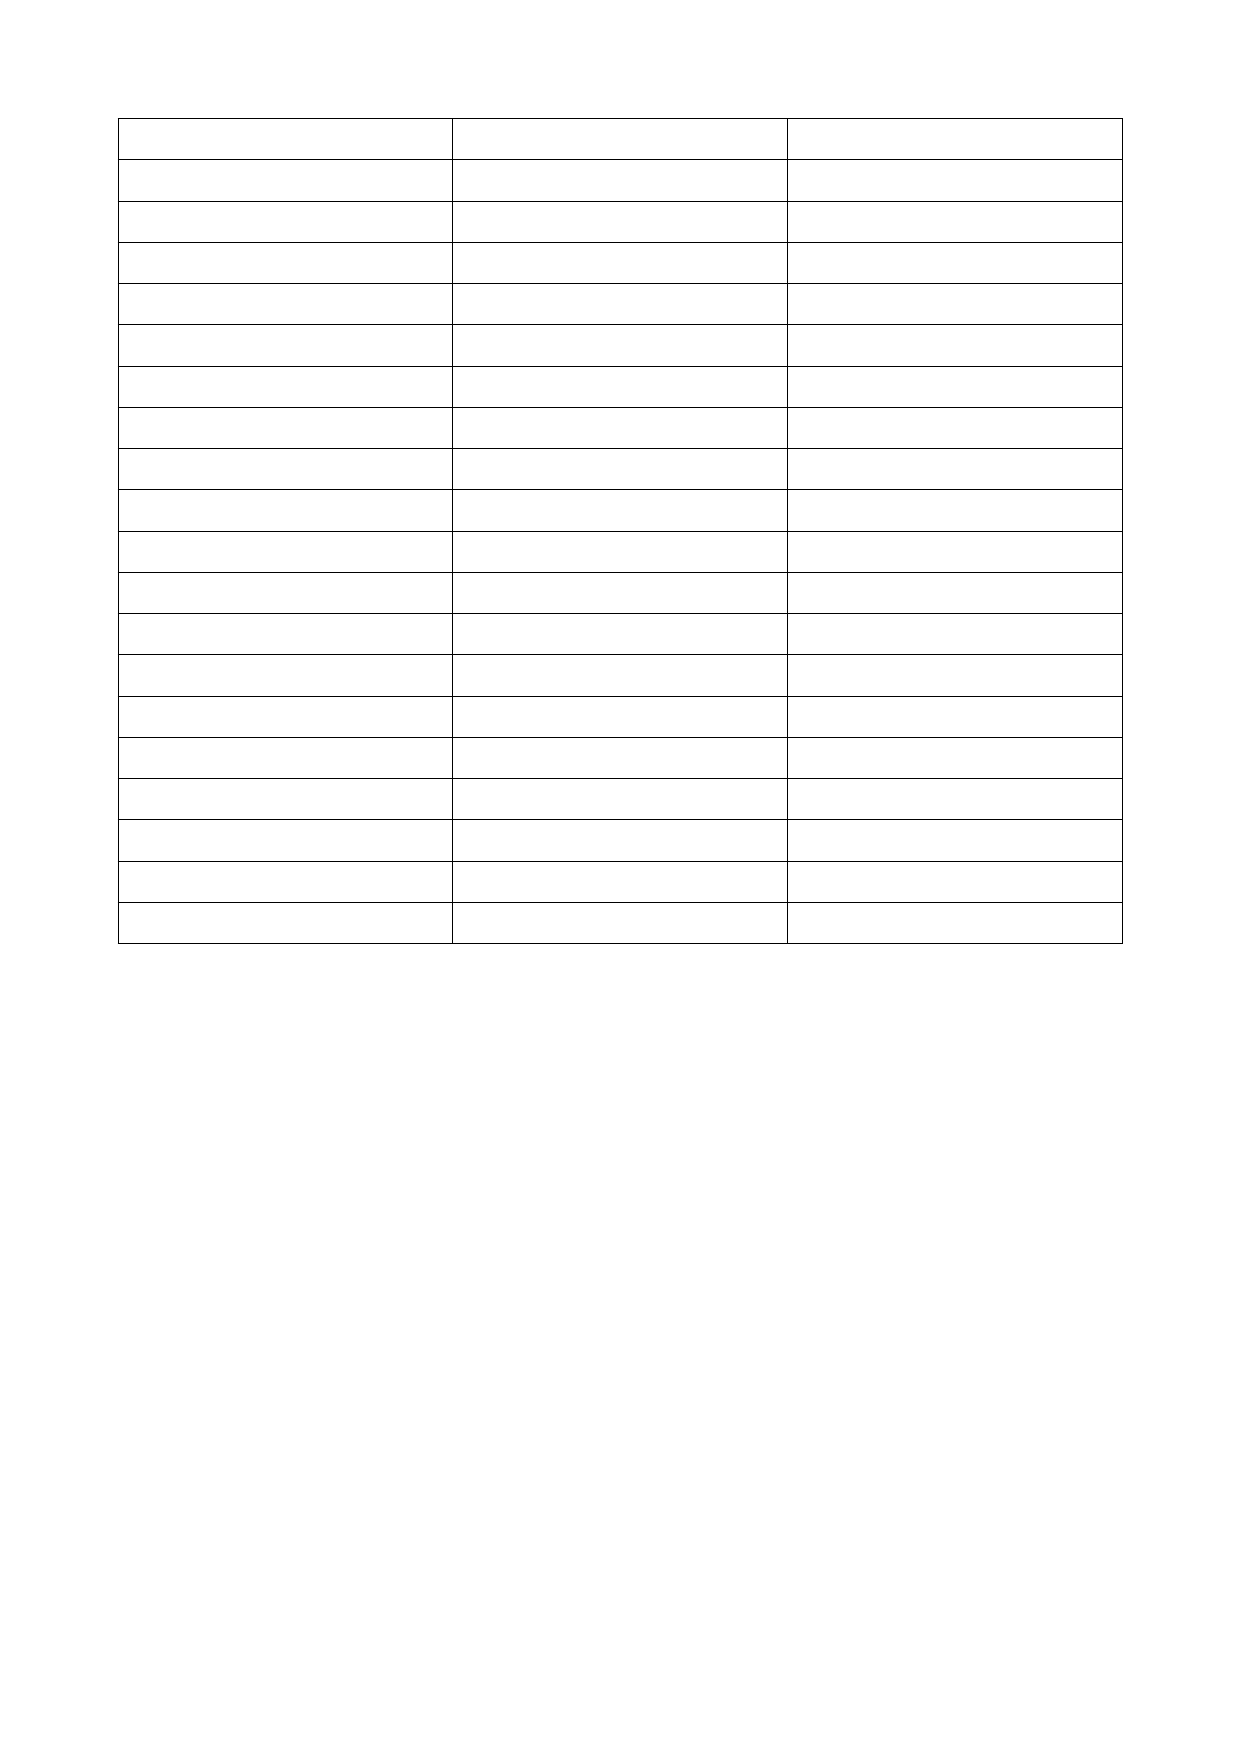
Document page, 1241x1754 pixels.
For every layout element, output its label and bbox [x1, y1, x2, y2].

table_cell [788, 490, 1122, 531]
table_cell [788, 160, 1122, 201]
table_cell [788, 284, 1122, 324]
table_cell [119, 449, 452, 489]
table_cell [453, 202, 787, 242]
table_cell [453, 408, 787, 448]
table_cell [788, 862, 1122, 902]
table_cell [788, 903, 1122, 943]
table_cell [453, 284, 787, 324]
table_cell [788, 532, 1122, 572]
table_cell [119, 408, 452, 448]
table_cell [453, 614, 787, 654]
table_cell [119, 820, 452, 861]
table_cell [453, 903, 787, 943]
table_cell [453, 655, 787, 696]
table_cell [119, 532, 452, 572]
table_cell [119, 862, 452, 902]
table_cell [788, 697, 1122, 737]
table_cell [453, 449, 787, 489]
table_cell [788, 655, 1122, 696]
table_cell [453, 862, 787, 902]
table_cell [453, 779, 787, 819]
table_cell [119, 903, 452, 943]
table_cell [453, 367, 787, 407]
table_cell [453, 532, 787, 572]
table_cell [453, 738, 787, 778]
table_cell [119, 325, 452, 366]
table_cell [788, 367, 1122, 407]
table_cell [119, 614, 452, 654]
table_cell [119, 160, 452, 201]
table_cell [788, 738, 1122, 778]
table_cell [119, 367, 452, 407]
table_cell [788, 614, 1122, 654]
table_cell [453, 490, 787, 531]
table_cell [119, 655, 452, 696]
table_cell [788, 119, 1122, 159]
table_cell [788, 449, 1122, 489]
table_cell [453, 573, 787, 613]
table_cell [453, 160, 787, 201]
table_cell [119, 573, 452, 613]
table_cell [788, 325, 1122, 366]
table_cell [788, 408, 1122, 448]
table_cell [788, 243, 1122, 283]
table_cell [453, 325, 787, 366]
table_cell [119, 490, 452, 531]
table_cell [788, 202, 1122, 242]
table_cell [453, 820, 787, 861]
table_cell [119, 779, 452, 819]
table_cell [119, 697, 452, 737]
table_cell [119, 738, 452, 778]
table_cell [788, 573, 1122, 613]
table_cell [119, 202, 452, 242]
table_cell [119, 284, 452, 324]
table_cell [788, 779, 1122, 819]
table_cell [453, 119, 787, 159]
table_cell [119, 119, 452, 159]
table_cell [453, 243, 787, 283]
table_cell [119, 243, 452, 283]
table_cell [453, 697, 787, 737]
table_cell [788, 820, 1122, 861]
